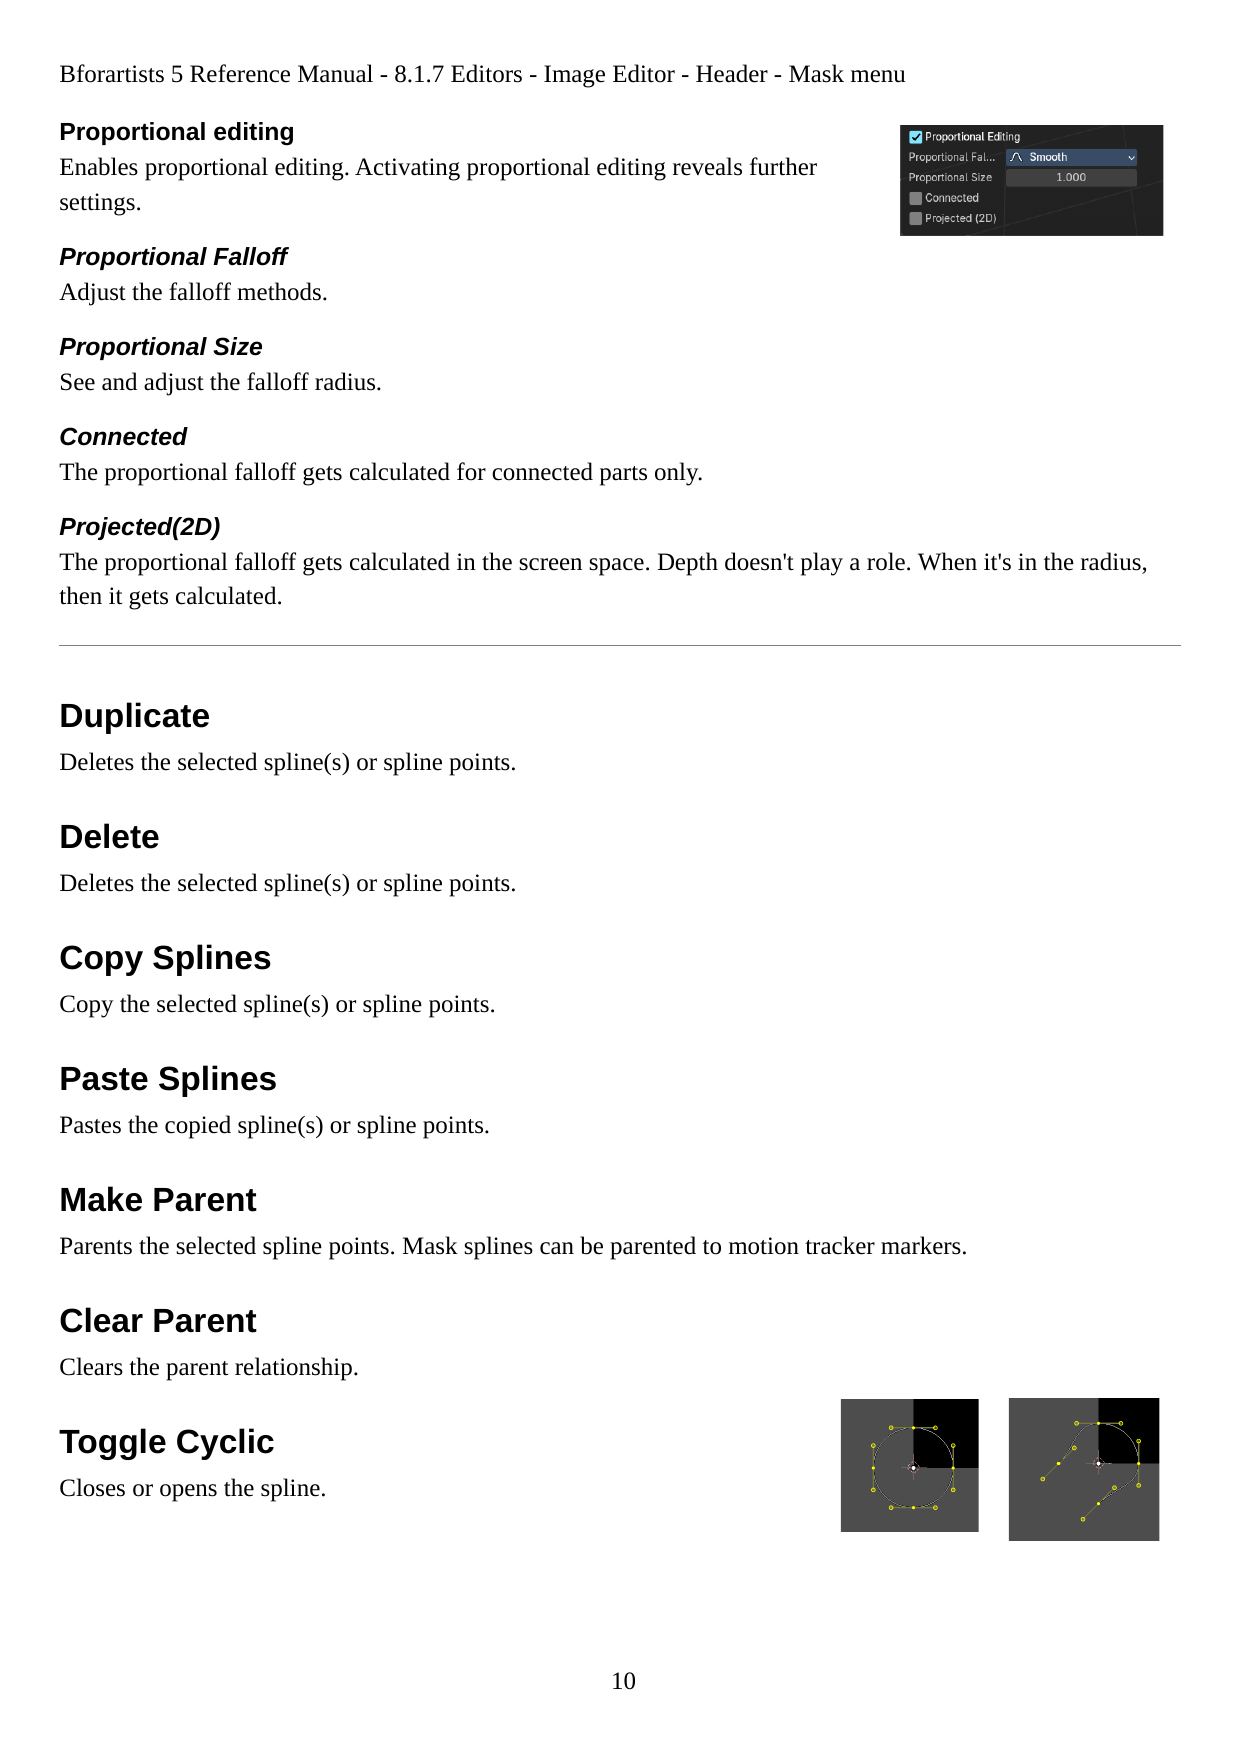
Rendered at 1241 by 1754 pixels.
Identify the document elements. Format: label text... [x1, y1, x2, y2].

subtitle Toggle Cyclic [59, 1422, 840, 1460]
subtitle Delete [59, 817, 1181, 855]
text [1160, 1473, 1181, 1502]
picture [840, 1399, 979, 1532]
text Deletes the selected spline(s) or spline points. [59, 868, 1181, 896]
text Parents the selected spline points. Mask splines can be parented to motion tracker markers. [59, 1231, 1181, 1259]
text Clears the parent relationship. [59, 1352, 1181, 1381]
subtitle Proportional Falloff [59, 242, 1181, 270]
text See and adjust the falloff radius. [59, 367, 1181, 396]
text Copy the selected spline(s) or spline points. [59, 989, 1181, 1017]
subtitle [979, 1422, 1008, 1460]
picture [900, 125, 1164, 236]
text Deletes the selected spline(s) or spline points. [59, 747, 1181, 775]
text Adjust the falloff methods. [59, 277, 1181, 305]
text Pastes the copied spline(s) or spline points. [59, 1110, 1181, 1138]
subtitle Proportional editing [59, 117, 1181, 146]
subtitle [1160, 1422, 1181, 1460]
text [979, 1473, 1008, 1502]
subtitle Copy Splines [59, 938, 1181, 976]
subtitle Proportional Size [59, 332, 1181, 361]
text The proportional falloff gets calculated for connected parts only. [59, 457, 1181, 486]
subtitle Clear Parent [59, 1301, 1181, 1339]
subtitle Projected(2D) [59, 512, 1181, 541]
subtitle Connected [59, 422, 1181, 451]
subtitle Duplicate [59, 696, 1181, 734]
text Enables proportional editing. Activating proportional editing reveals further settings. [59, 152, 900, 215]
text The proportional falloff gets calculated in the screen space. Depth doesn't play a role. When it's in the radius, then it gets calculated. [59, 547, 1181, 610]
text Closes or opens the spline. [59, 1473, 840, 1502]
subtitle Paste Splines [59, 1059, 1181, 1097]
subtitle Make Parent [59, 1180, 1181, 1218]
picture [1008, 1398, 1160, 1541]
